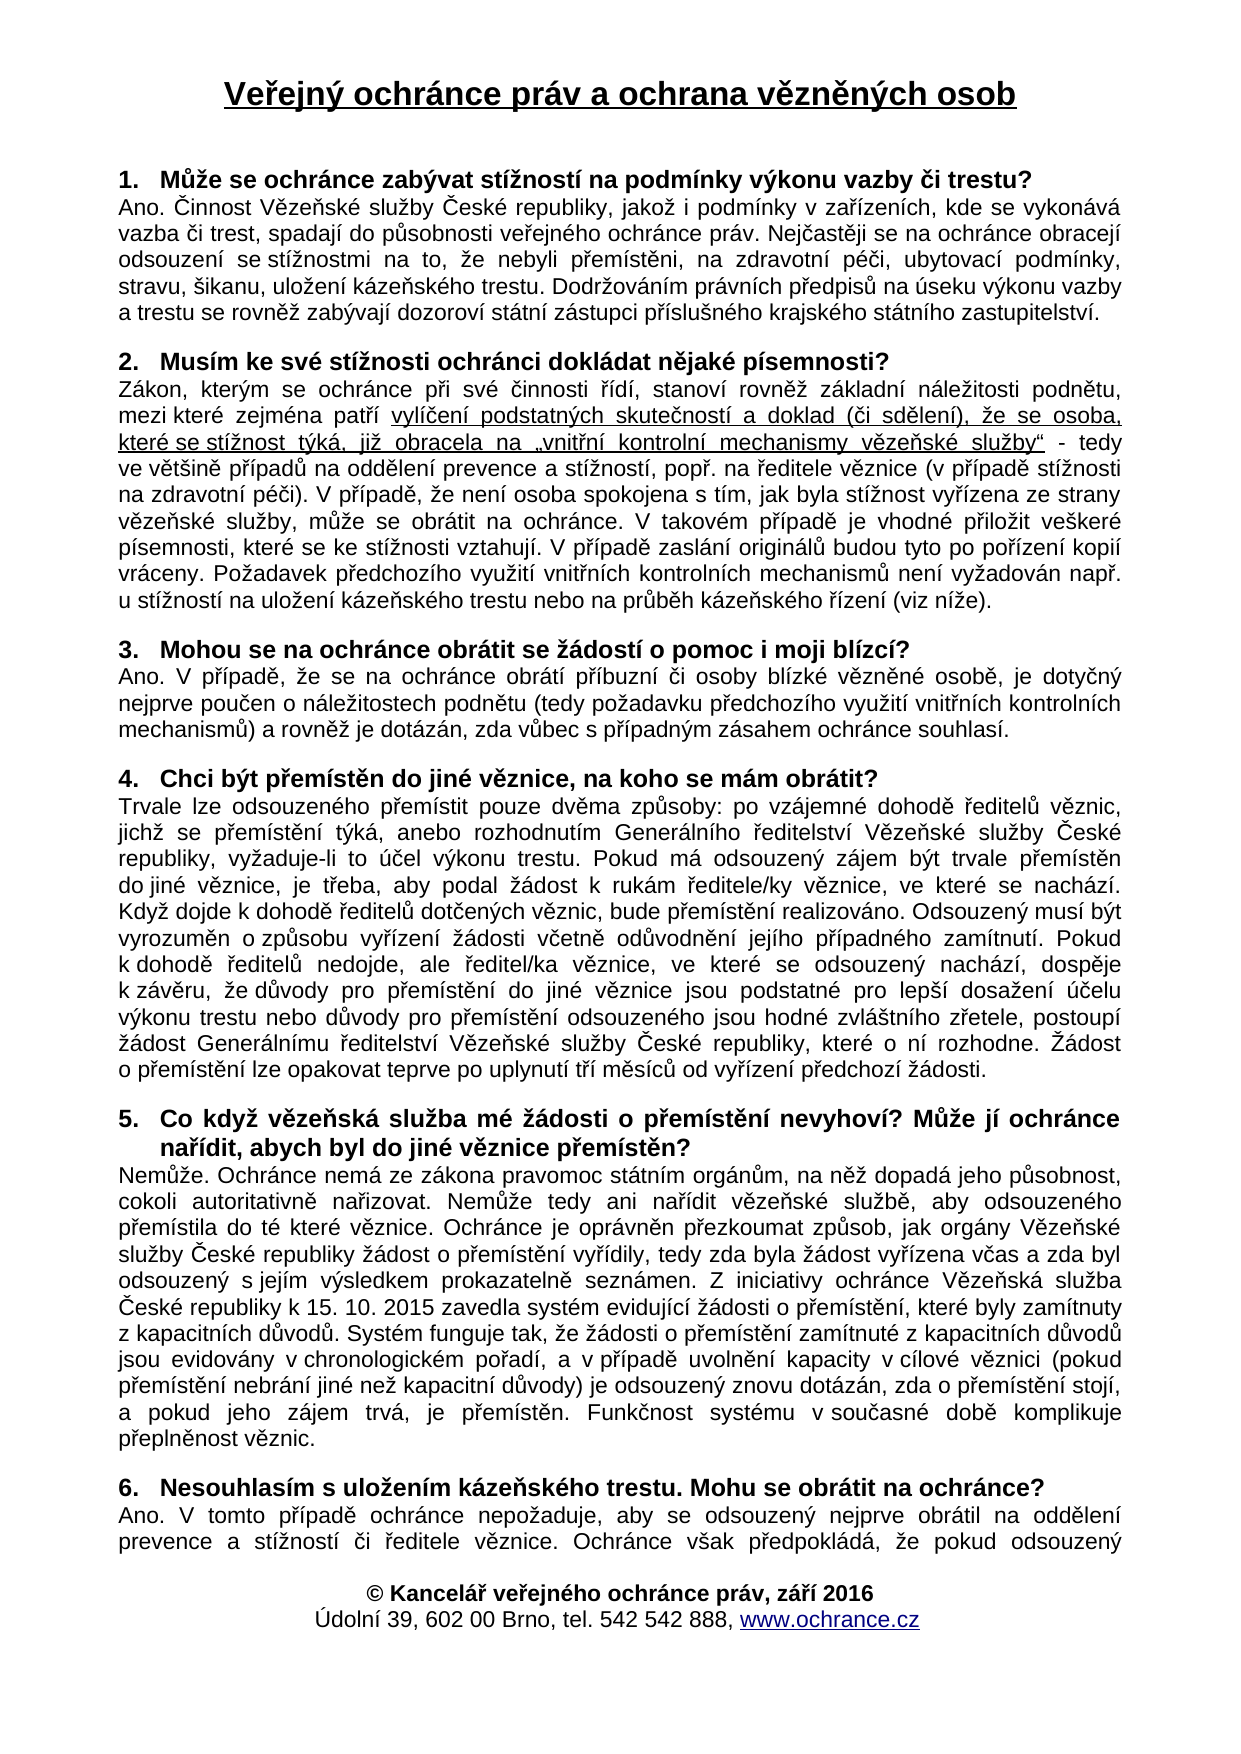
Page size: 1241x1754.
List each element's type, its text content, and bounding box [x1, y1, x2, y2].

text Ano. V případě, že se na ochránce obrátí příbuzní či osoby blízké vězněné osobě, je dotyčný nejprve poučen o náležitostech podnětu (tedy požadavku předchozího využití vnitřních kontrolních mechanismů) a rovněž je dotázán, zda vůbec s případným zásahem ochránce souhlasí. [118, 663, 1122, 742]
list Mohou se na ochránce obrátit se žádostí o pomoc i moji blízcí? [118, 634, 1122, 663]
list Nesouhlasím s uložením kázeňského trestu. Mohu se obrátit na ochránce? [118, 1473, 1122, 1502]
list Co když vězeňská služba mé žádosti o přemístění nevyhoví? Může jí ochránce nařídit, abych byl do jiné věznice přemístěn? [118, 1104, 1122, 1162]
text Ano. V tomto případě ochránce nepožaduje, aby se odsouzený nejprve obrátil na oddělení prevence a stížností či ředitele věznice. Ochránce však předpokládá, že pokud odsouzený [118, 1502, 1122, 1554]
text Trvale lze odsouzeného přemístit pouze dvěma způsoby: po vzájemné dohodě ředitelů věznic, jichž se přemístění týká, anebo rozhodnutím Generálního ředitelství Vězeňské služby České republiky, vyžaduje-li to účel výkonu trestu. Pokud má odsouzený zájem být trvale přemístěn do jiné věznice, je třeba, aby podal žádost k rukám ředitele/ky věznice, ve které se nachází. Když dojde k dohodě ředitelů dotčených věznic, bude přemístění realizováno. Odsouzený musí být vyrozuměn o způsobu vyřízení žádosti včetně odůvodnění jejího případného zamítnutí. Pokud k dohodě ředitelů nedojde, ale ředitel/ka věznice, ve které se odsouzený nachází, dospěje k závěru, že důvody pro přemístění do jiné věznice jsou podstatné pro lepší dosažení účelu výkonu trestu nebo důvody pro přemístění odsouzeného jsou hodné zvláštního zřetele, postoupí žádost Generálnímu ředitelství Vězeňské služby České republiky, které o ní rozhodne. Žádost o přemístění lze opakovat teprve po uplynutí tří měsíců od vyřízení předchozí žádosti. [118, 793, 1122, 1083]
text Veřejný ochránce práv a ochrana vězněných osob [118, 74, 1122, 112]
list Může se ochránce zabývat stížností na podmínky výkonu vazby či trestu? [118, 165, 1122, 194]
list Musím ke své stížnosti ochránci dokládat nějaké písemnosti? [118, 347, 1122, 376]
list Chci být přemístěn do jiné věznice, na koho se mám obrátit? [118, 764, 1122, 793]
text Zákon, kterým se ochránce při své činnosti řídí, stanoví rovněž základní náležitosti podnětu, mezi které zejména patří vylíčení podstatných skutečností a doklad (či sdělení), že se osoba, které se stížnost týká, již obracela na „vnitřní kontrolní mechanismy vězeňské služby“ - tedy ve většině případů na oddělení prevence a stížností, popř. na ředitele věznice (v případě stížnosti na zdravotní péči). V případě, že není osoba spokojena s tím, jak byla stížnost vyřízena ze strany vězeňské služby, může se obrátit na ochránce. V takovém případě je vhodné přiložit veškeré písemnosti, které se ke stížnosti vztahují. V případě zaslání originálů budou tyto po pořízení kopií vráceny. Požadavek předchozího využití vnitřních kontrolních mechanismů není vyžadován např. u stížností na uložení kázeňského trestu nebo na průběh kázeňského řízení (viz níže). [118, 376, 1122, 613]
text Ano. Činnost Vězeňské služby České republiky, jakož i podmínky v zařízeních, kde se vykonává vazba či trest, spadají do působnosti veřejného ochránce práv. Nejčastěji se na ochránce obracejí odsouzení se stížnostmi na to, že nebyli přemístěni, na zdravotní péči, ubytovací podmínky, stravu, šikanu, uložení kázeňského trestu. Dodržováním právních předpisů na úseku výkonu vazby a trestu se rovněž zabývají dozoroví státní zástupci příslušného krajského státního zastupitelství. [118, 194, 1122, 326]
text Nemůže. Ochránce nemá ze zákona pravomoc státním orgánům, na něž dopadá jeho působnost, cokoli autoritativně nařizovat. Nemůže tedy ani nařídit vězeňské službě, aby odsouzeného přemístila do té které věznice. Ochránce je oprávněn přezkoumat způsob, jak orgány Vězeňské služby České republiky žádost o přemístění vyřídily, tedy zda byla žádost vyřízena včas a zda byl odsouzený s jejím výsledkem prokazatelně seznámen. Z iniciativy ochránce Vězeňská služba České republiky k 15. 10. 2015 zavedla systém evidující žádosti o přemístění, které byly zamítnuty z kapacitních důvodů. Systém funguje tak, že žádosti o přemístění zamítnuté z kapacitních důvodů jsou evidovány v chronologickém pořadí, a v případě uvolnění kapacity v cílové věznici (pokud přemístění nebrání jiné než kapacitní důvody) je odsouzený znovu dotázán, zda o přemístění stojí, a pokud jeho zájem trvá, je přemístěn. Funkčnost systému v současné době komplikuje přeplněnost věznic. [118, 1162, 1122, 1452]
